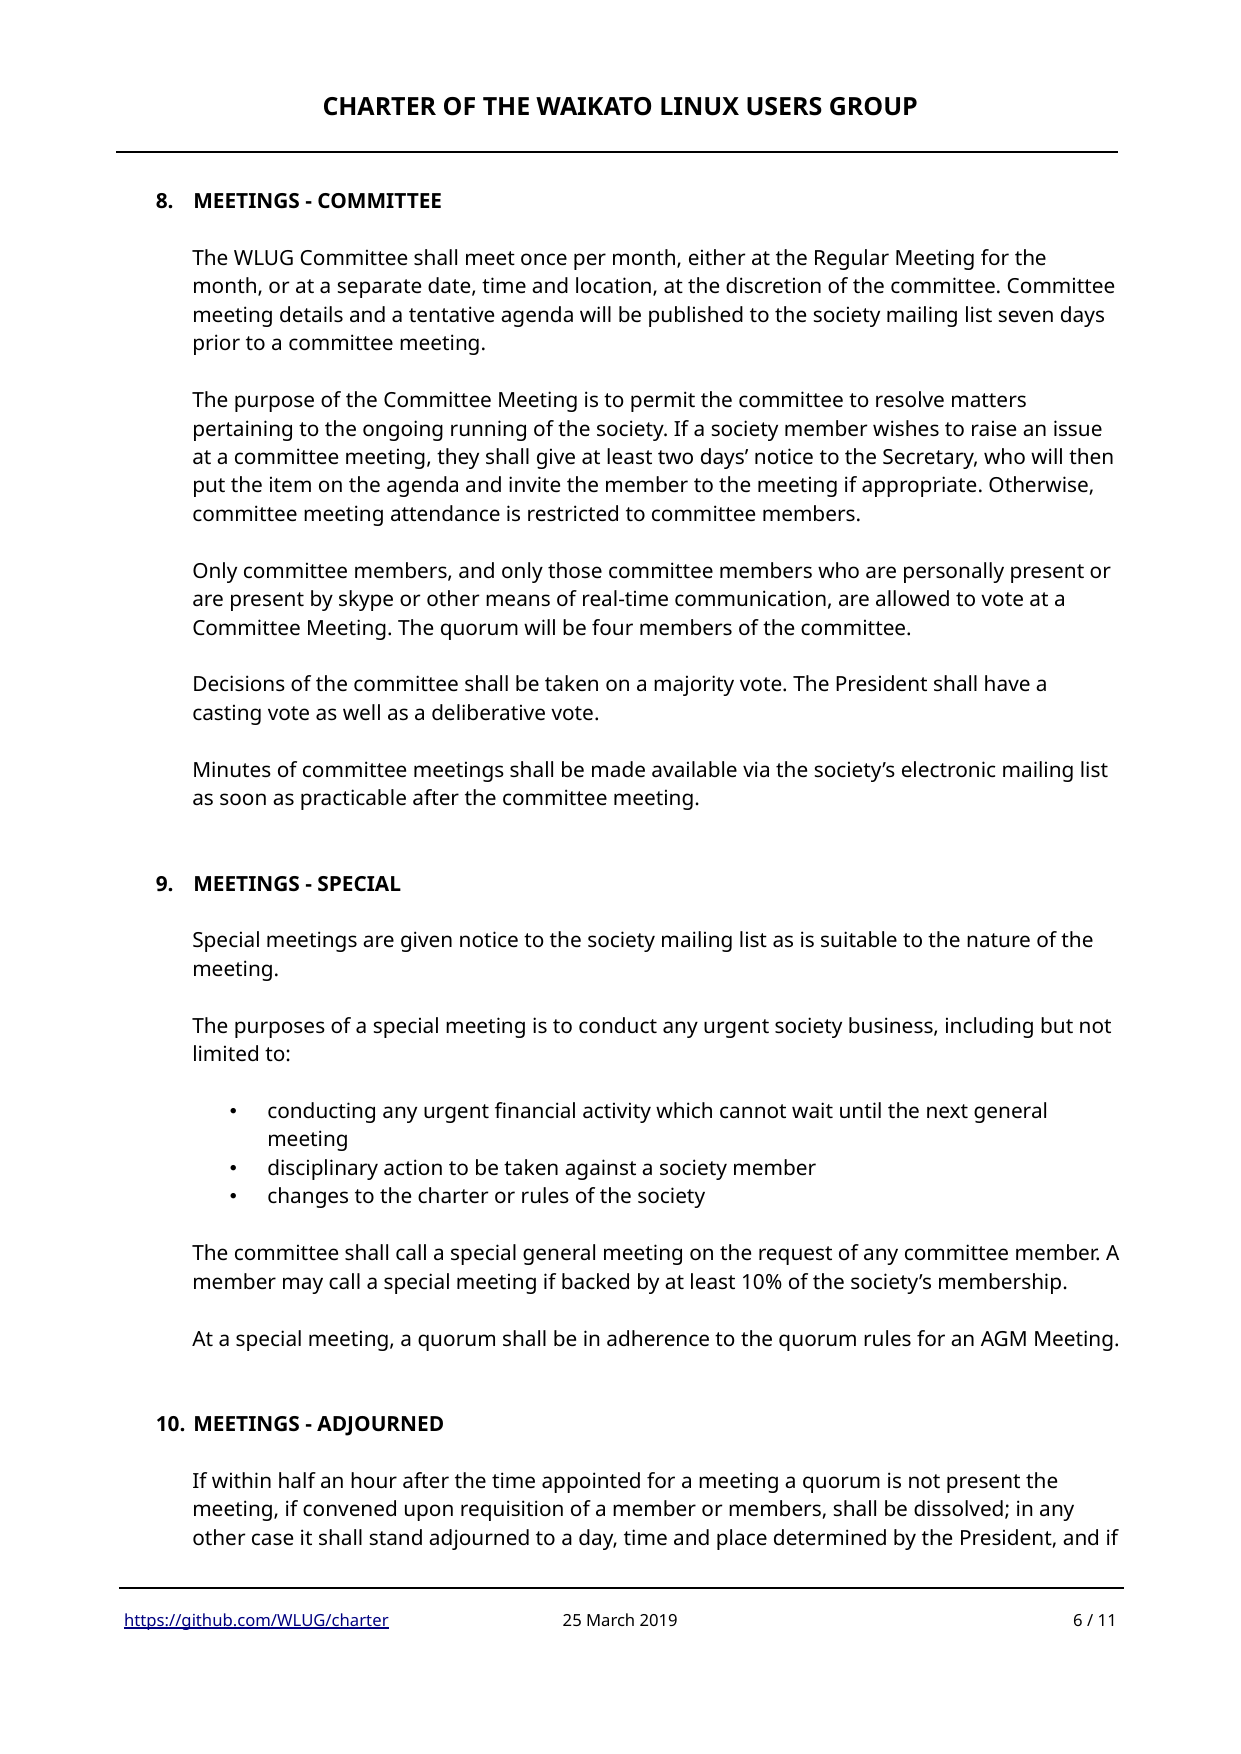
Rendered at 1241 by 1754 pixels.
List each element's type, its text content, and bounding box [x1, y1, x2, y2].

text At a special meeting, a quorum shall be in adherence to the quorum rules for an AGM Meeting. [192, 1324, 1122, 1352]
text Special meetings are given notice to the society mailing list as is suitable to the nature of the meeting. [192, 926, 1122, 982]
text If within half an hour after the time appointed for a meeting a quorum is not present the meeting, if convened upon requisition of a member or members, shall be dissolved; in any other case it shall stand adjourned to a day, time and place determined by the President, and if [192, 1466, 1122, 1551]
text The committee shall call a special general meeting on the request of any committee member. A member may call a special meeting if backed by at least 10% of the society’s membership. [192, 1238, 1122, 1295]
text The purposes of a special meeting is to conduct any urgent society business, including but not limited to: [192, 1011, 1122, 1068]
text Decisions of the committee shall be taken on a majority vote. The President shall have a casting vote as well as a deliberative vote. [192, 669, 1122, 726]
list MEETINGS - SPECIAL [156, 869, 1122, 897]
text The WLUG Committee shall meet once per month, either at the Regular Meeting for the month, or at a separate date, time and location, at the discretion of the committee. Committee meeting details and a tentative agenda will be published to the society mailing list seven days prior to a committee meeting. [192, 243, 1122, 357]
list conducting any urgent financial activity which cannot wait until the next general meeting [229, 1096, 1122, 1153]
text The purpose of the Committee Meeting is to permit the committee to resolve matters pertaining to the ongoing running of the society. If a society member wishes to raise an issue at a committee meeting, they shall give at least two days’ notice to the Secretary, who will then put the item on the agenda and invite the member to the meeting if appropriate. Otherwise, committee meeting attendance is restricted to committee members. [192, 385, 1122, 527]
list MEETINGS - COMMITTEE [156, 186, 1122, 214]
text Minutes of committee meetings shall be made available via the society’s electronic mailing list as soon as practicable after the committee meeting. [192, 755, 1122, 812]
list MEETINGS - ADJOURNED [156, 1409, 1122, 1437]
list disciplinary action to be taken against a society member [229, 1153, 1122, 1181]
text Only committee members, and only those committee members who are personally present or are present by skype or other means of real-time communication, are allowed to vote at a Committee Meeting. The quorum will be four members of the committee. [192, 556, 1122, 641]
list changes to the charter or rules of the society [229, 1181, 1122, 1210]
